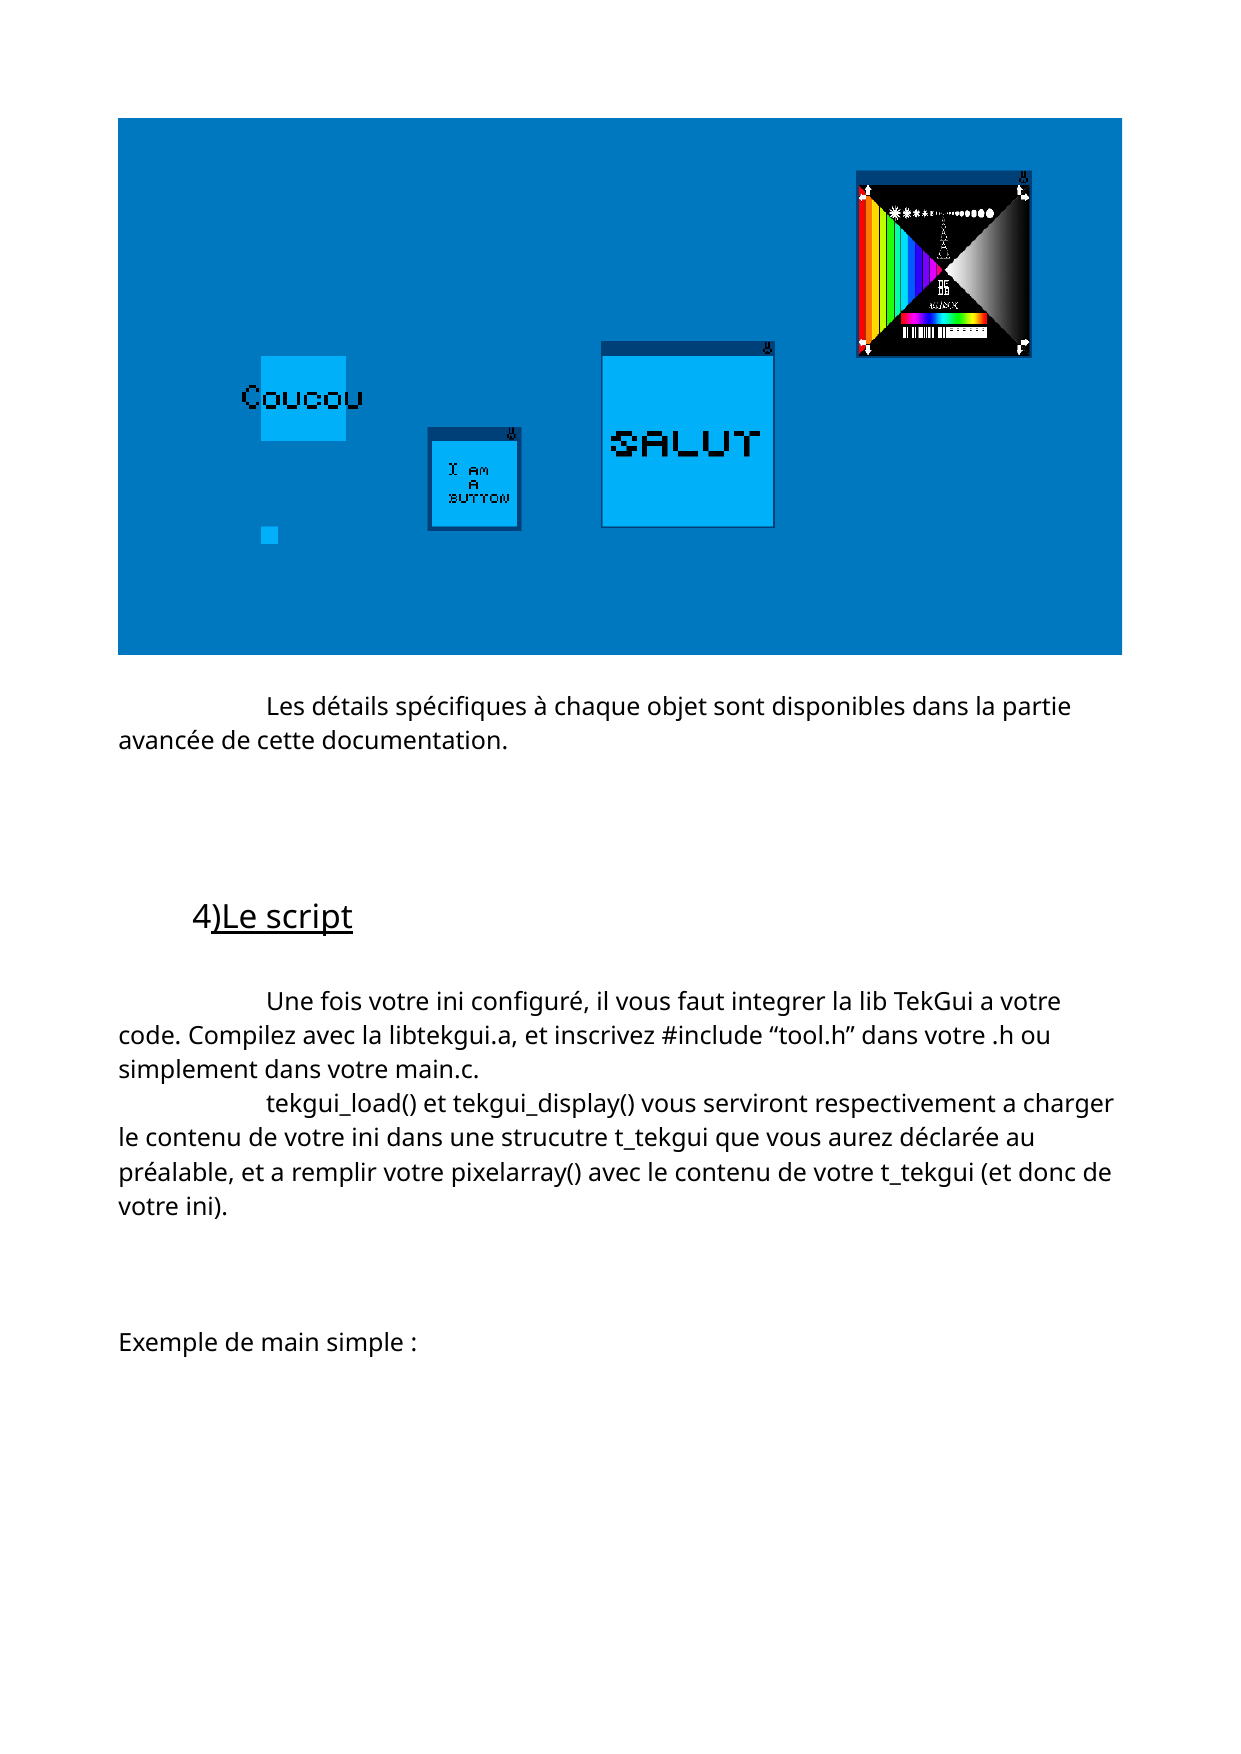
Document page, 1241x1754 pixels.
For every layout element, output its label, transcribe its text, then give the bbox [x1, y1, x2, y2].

picture [118, 118, 1123, 655]
text 4)Le script [118, 893, 1122, 938]
text Les détails spécifiques à chaque objet sont disponibles dans la partie avancée de cette documentation. [118, 689, 1122, 757]
text Exemple de main simple : [118, 1324, 1122, 1358]
text Une fois votre ini configuré, il vous faut integrer la lib TekGui a votre code. Compilez avec la libtekgui.a, et inscrivez #include “tool.h” dans votre .h ou simplement dans votre main.c. [118, 984, 1122, 1086]
text tekgui_load() et tekgui_display() vous serviront respectivement a charger le contenu de votre ini dans une strucutre t_tekgui que vous aurez déclarée au préalable, et a remplir votre pixelarray() avec le contenu de votre t_tekgui (et donc de votre ini). [118, 1086, 1122, 1222]
